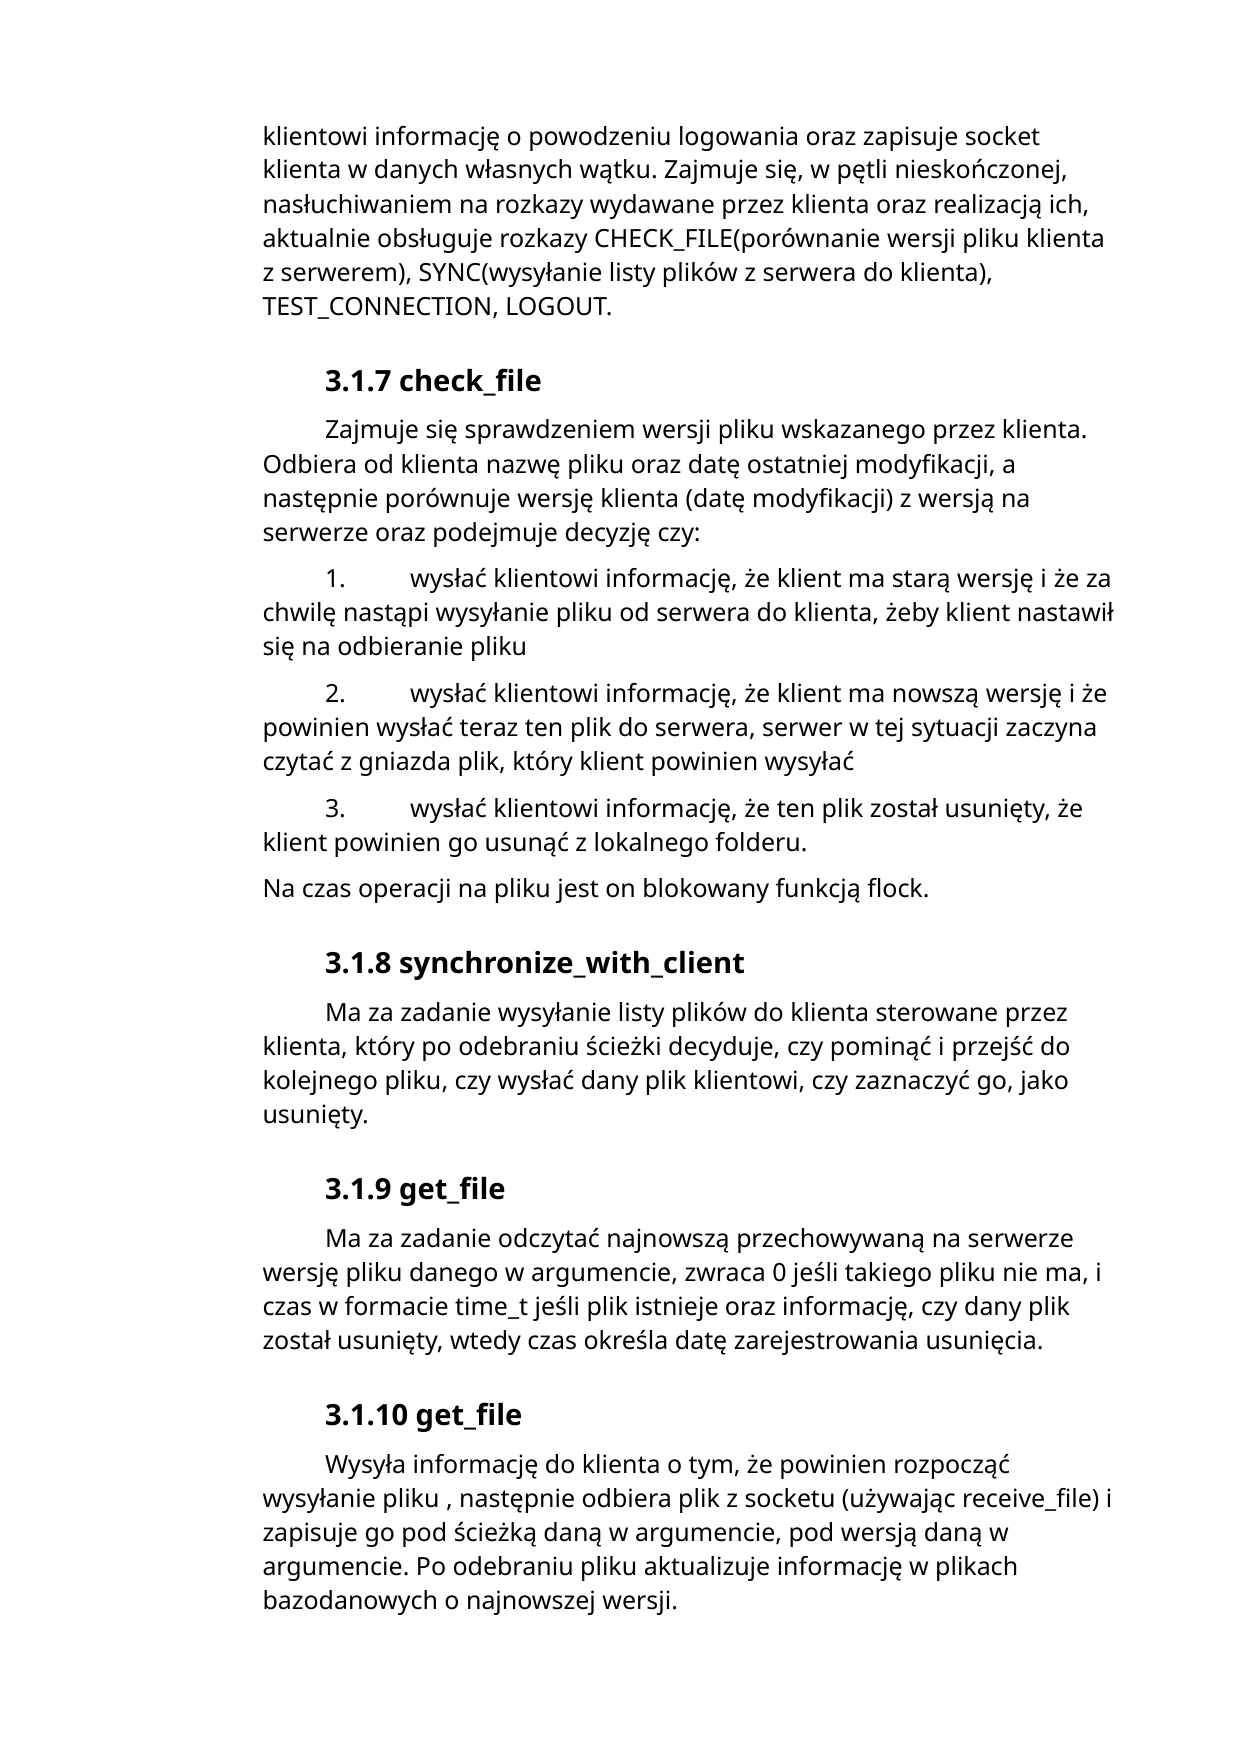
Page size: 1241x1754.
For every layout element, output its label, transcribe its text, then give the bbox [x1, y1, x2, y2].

subtitle 3.1.7 check_file [262, 360, 1122, 400]
subtitle 3.1.10 get_file [262, 1394, 1122, 1434]
text Ma za zadanie odczytać najnowszą przechowywaną na serwerze wersję pliku danego w argumencie, zwraca 0 jeśli takiego pliku nie ma, i czas w formacie time_t jeśli plik istnieje oraz informację, czy dany plik został usunięty, wtedy czas określa datę zarejestrowania usunięcia. [262, 1221, 1122, 1357]
list Na czas operacji na pliku jest on blokowany funkcją flock. [262, 871, 1122, 905]
list wysłać klientowi informację, że ten plik został usunięty, że klient powinien go usunąć z lokalnego folderu. [262, 790, 1122, 858]
list wysłać klientowi informację, że klient ma nowszą wersję i że powinien wysłać teraz ten plik do serwera, serwer w tej sytuacji zaczyna czytać z gniazda plik, który klient powinien wysyłać [262, 676, 1122, 778]
text klientowi informację o powodzeniu logowania oraz zapisuje socket klienta w danych własnych wątku. Zajmuje się, w pętli nieskończonej, nasłuchiwaniem na rozkazy wydawane przez klienta oraz realizacją ich, aktualnie obsługuje rozkazy CHECK_FILE(porównanie wersji pliku klienta z serwerem), SYNC(wysyłanie listy plików z serwera do klienta), TEST_CONNECTION, LOGOUT. [262, 118, 1122, 322]
text Ma za zadanie wysyłanie listy plików do klienta sterowane przez klienta, który po odebraniu ścieżki decyduje, czy pominąć i przejść do kolejnego pliku, czy wysłać dany plik klientowi, czy zaznaczyć go, jako usunięty. [262, 995, 1122, 1131]
text Wysyła informację do klienta o tym, że powinien rozpocząć wysyłanie pliku , następnie odbiera plik z socketu (używając receive_file) i zapisuje go pod ścieżką daną w argumencie, pod wersją daną w argumencie. Po odebraniu pliku aktualizuje informację w plikach bazodanowych o najnowszej wersji. [262, 1447, 1122, 1617]
subtitle 3.1.9 get_file [262, 1168, 1122, 1208]
subtitle 3.1.8 synchronize_with_client [262, 942, 1122, 982]
text Zajmuje się sprawdzeniem wersji pliku wskazanego przez klienta. Odbiera od klienta nazwę pliku oraz datę ostatniej modyfikacji, a następnie porównuje wersję klienta (datę modyfikacji) z wersją na serwerze oraz podejmuje decyzję czy: [262, 412, 1122, 548]
list wysłać klientowi informację, że klient ma starą wersję i że za chwilę nastąpi wysyłanie pliku od serwera do klienta, żeby klient nastawił się na odbieranie pliku [262, 561, 1122, 663]
